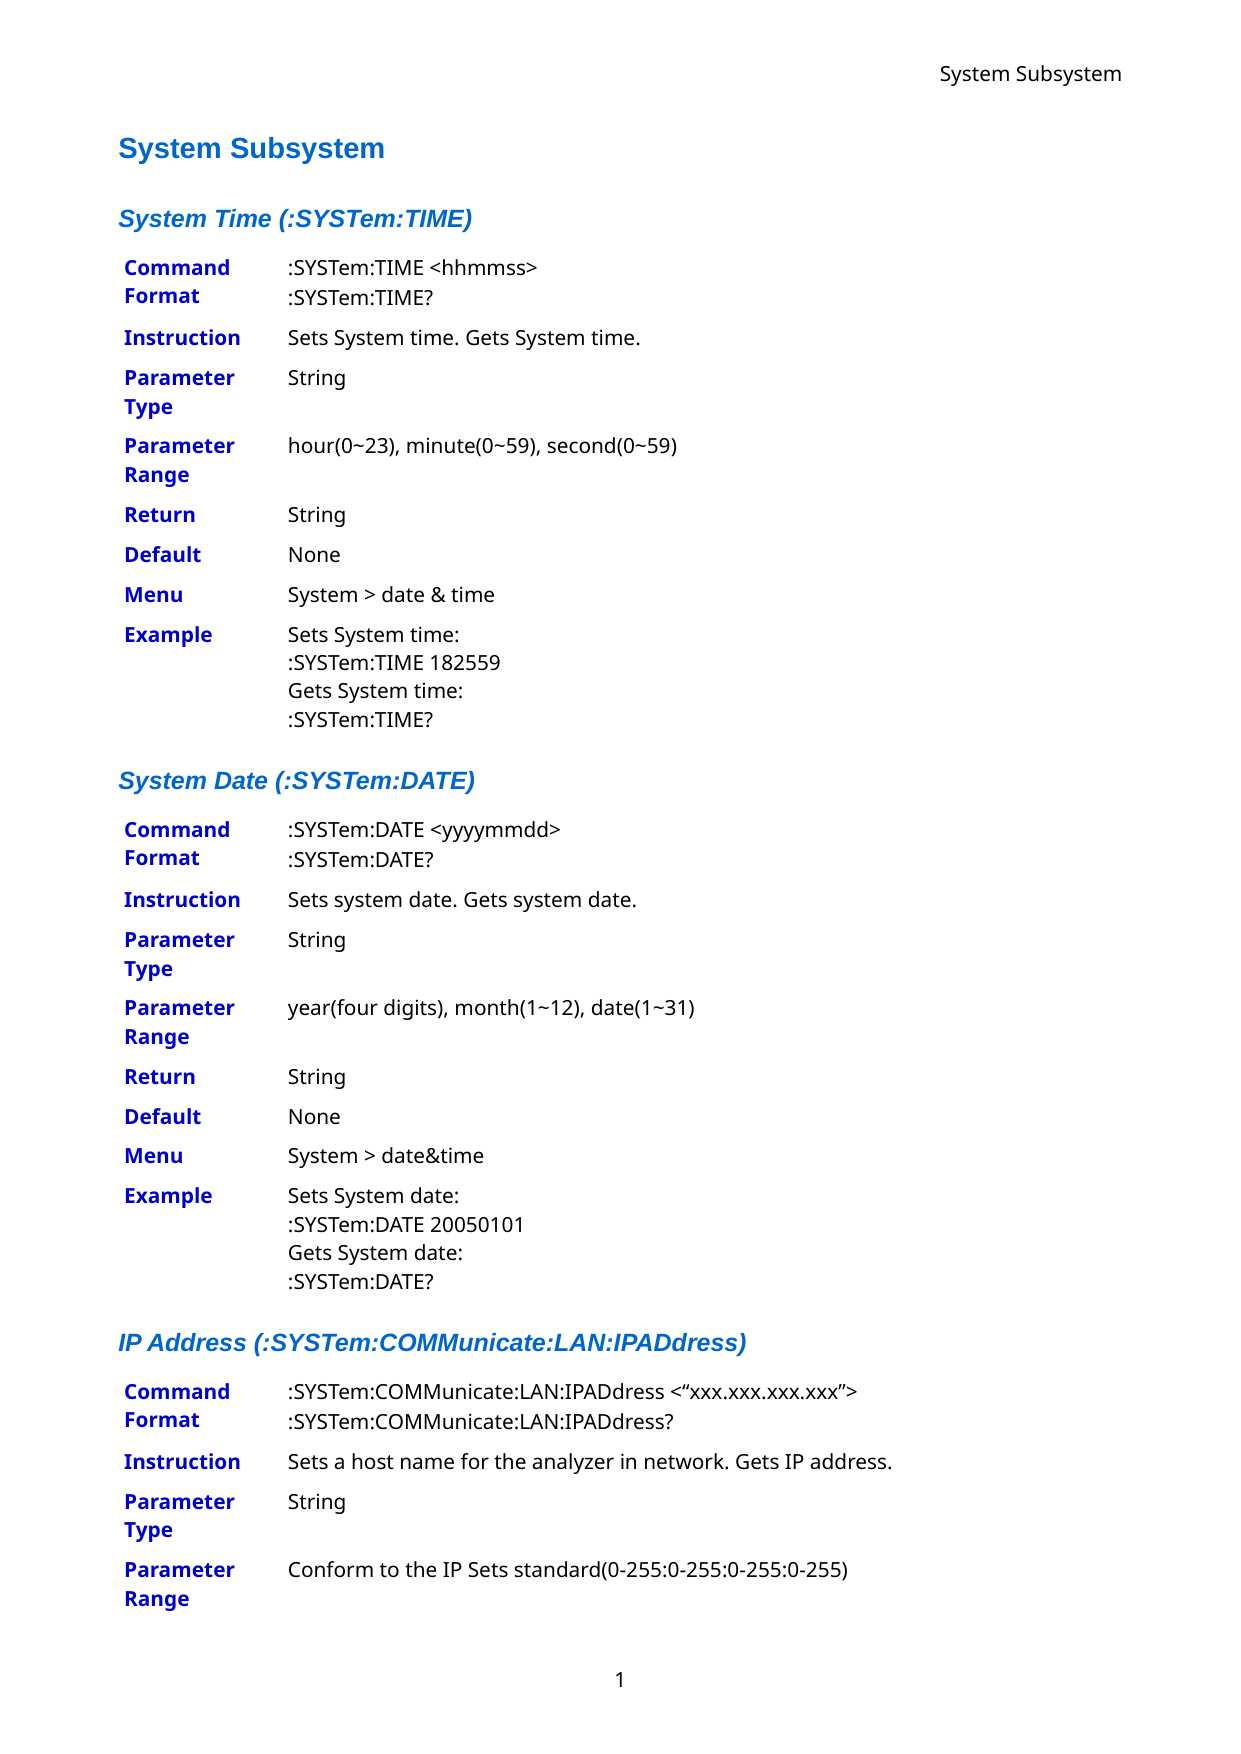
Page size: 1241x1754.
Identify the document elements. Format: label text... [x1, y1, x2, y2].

table_cell Sets a host name for the analyzer in network. Gets IP address. [282, 1441, 1122, 1481]
table_cell String [282, 920, 1122, 988]
table_cell System > date & time [282, 574, 1122, 614]
table_cell Default [118, 1096, 282, 1136]
table_cell System > date&time [282, 1136, 1122, 1176]
table_header Command Format [118, 248, 282, 318]
table_cell Parameter Type [118, 358, 282, 426]
table_cell Example [118, 614, 282, 739]
table_cell Instruction [118, 318, 282, 358]
table_cell String [282, 1056, 1122, 1096]
table_header Command Format [118, 1371, 282, 1441]
table_cell Parameter Range [118, 1550, 282, 1618]
table_header :SYSTem:DATE <yyyymmdd> :SYSTem:DATE? [282, 809, 1122, 879]
table_header :SYSTem:TIME <hhmmss> :SYSTem:TIME? [282, 248, 1122, 318]
subtitle System Date (:SYSTem:DATE) [118, 766, 1122, 794]
table_cell None [282, 1096, 1122, 1136]
table_cell Instruction [118, 880, 282, 919]
table_cell Menu [118, 574, 282, 614]
table_cell year(four digits), month(1~12), date(1~31) [282, 988, 1122, 1056]
subtitle System Time (:SYSTem:TIME) [118, 204, 1122, 233]
table_cell Parameter Type [118, 1481, 282, 1550]
table_cell String [282, 358, 1122, 426]
table_cell Sets system date. Gets system date. [282, 880, 1122, 919]
subtitle System Subsystem [118, 131, 1122, 165]
table_cell Menu [118, 1136, 282, 1176]
table_cell None [282, 534, 1122, 574]
table_cell Parameter Range [118, 988, 282, 1056]
table_cell Conform to the IP Sets standard(0-255:0-255:0-255:0-255) [282, 1550, 1122, 1618]
table_cell Default [118, 534, 282, 574]
table_cell Sets System time: :SYSTem:TIME 182559 Gets System time: :SYSTem:TIME? [282, 614, 1122, 739]
table_cell String [282, 1481, 1122, 1550]
table_cell String [282, 494, 1122, 534]
table_header Command Format [118, 809, 282, 879]
table_cell hour(0~23), minute(0~59), second(0~59) [282, 426, 1122, 494]
table_cell Example [118, 1176, 282, 1301]
table_cell Instruction [118, 1441, 282, 1481]
table_cell Sets System time. Gets System time. [282, 318, 1122, 358]
table_cell Return [118, 494, 282, 534]
table_cell Sets System date: :SYSTem:DATE 20050101 Gets System date: :SYSTem:DATE? [282, 1176, 1122, 1301]
table_cell Parameter Range [118, 426, 282, 494]
table_header :SYSTem:COMMunicate:LAN:IPADdress <“xxx.xxx.xxx.xxx”> :SYSTem:COMMunicate:LAN:IPADdress? [282, 1371, 1122, 1441]
subtitle IP Address (:SYSTem:COMMunicate:LAN:IPADdress) [118, 1328, 1122, 1356]
table_cell Parameter Type [118, 920, 282, 988]
table_cell Return [118, 1056, 282, 1096]
